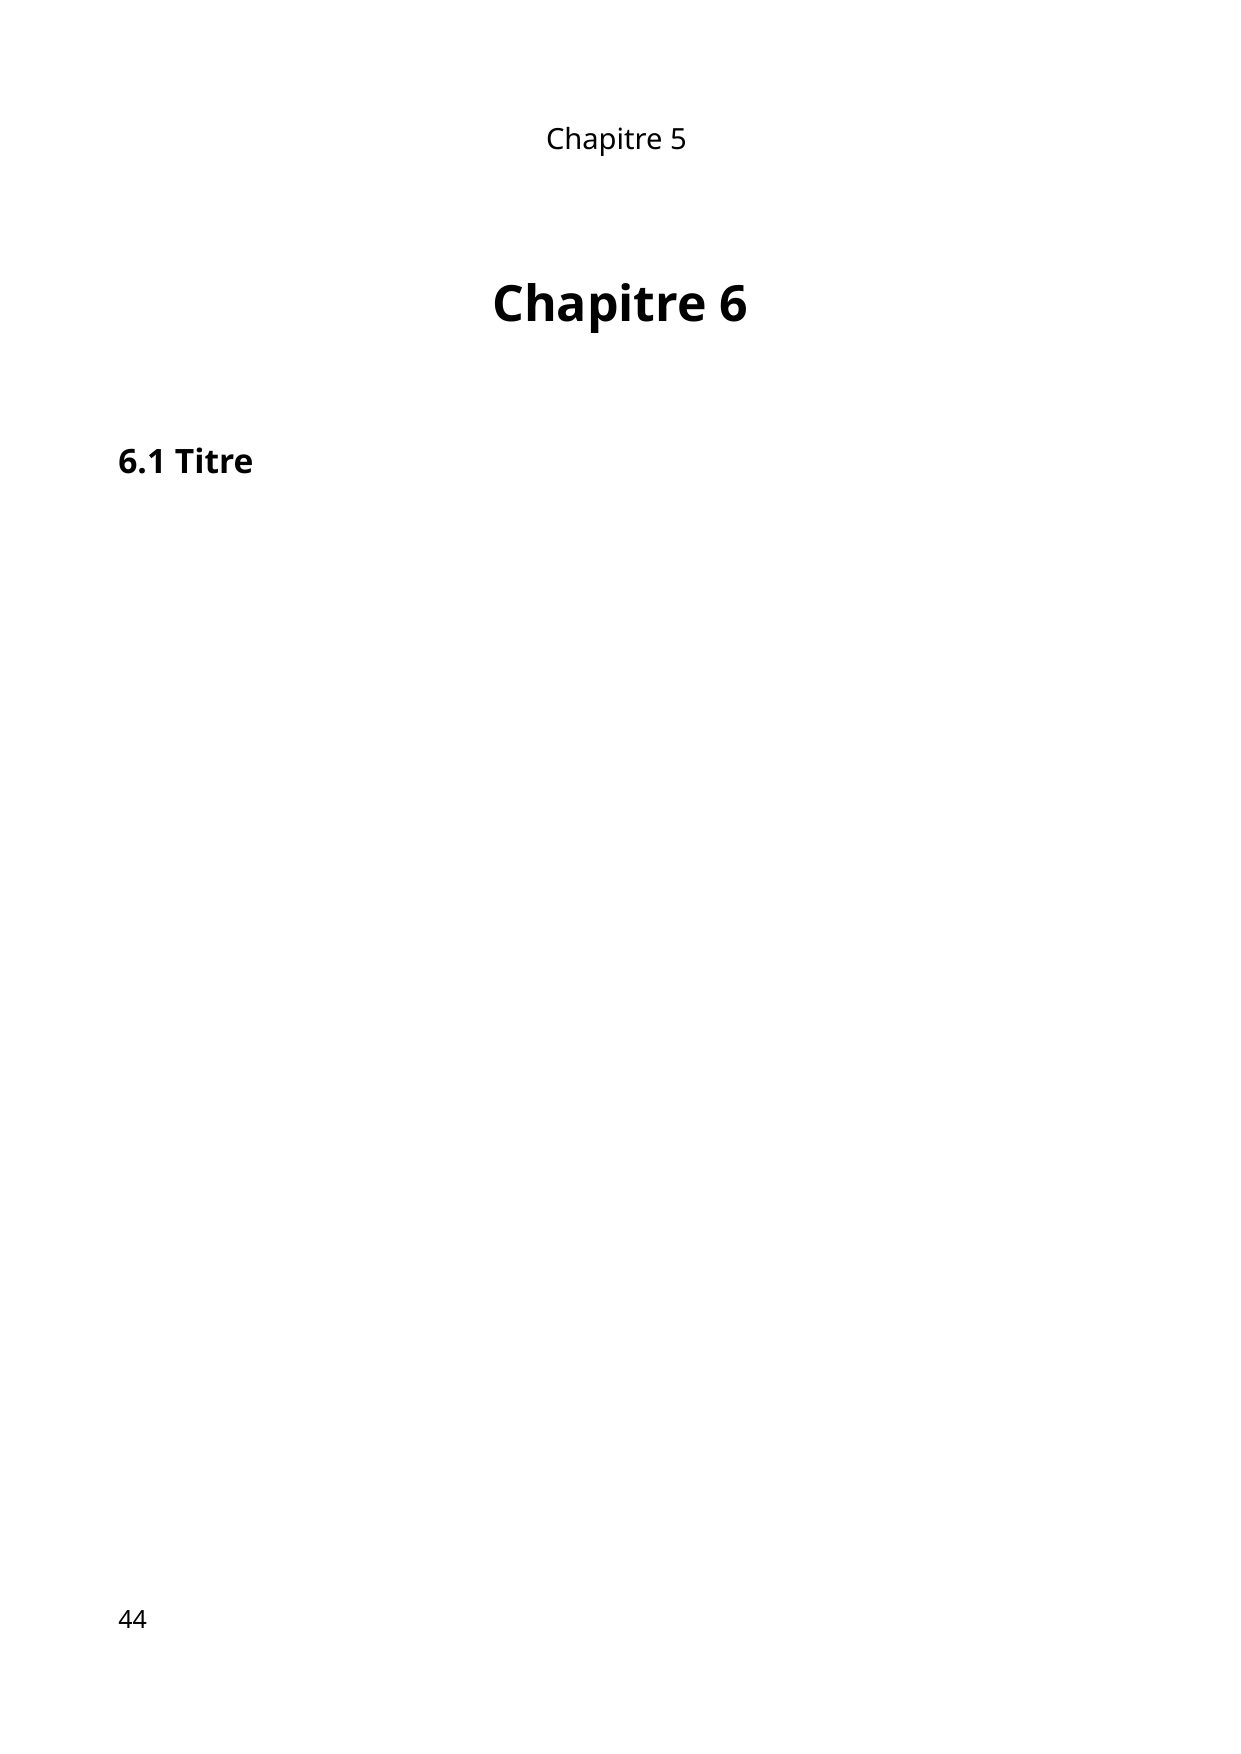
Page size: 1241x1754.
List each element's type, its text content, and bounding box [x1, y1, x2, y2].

subtitle 6.1 Titre [118, 437, 1122, 483]
subtitle Chapitre 6 [118, 268, 1122, 404]
